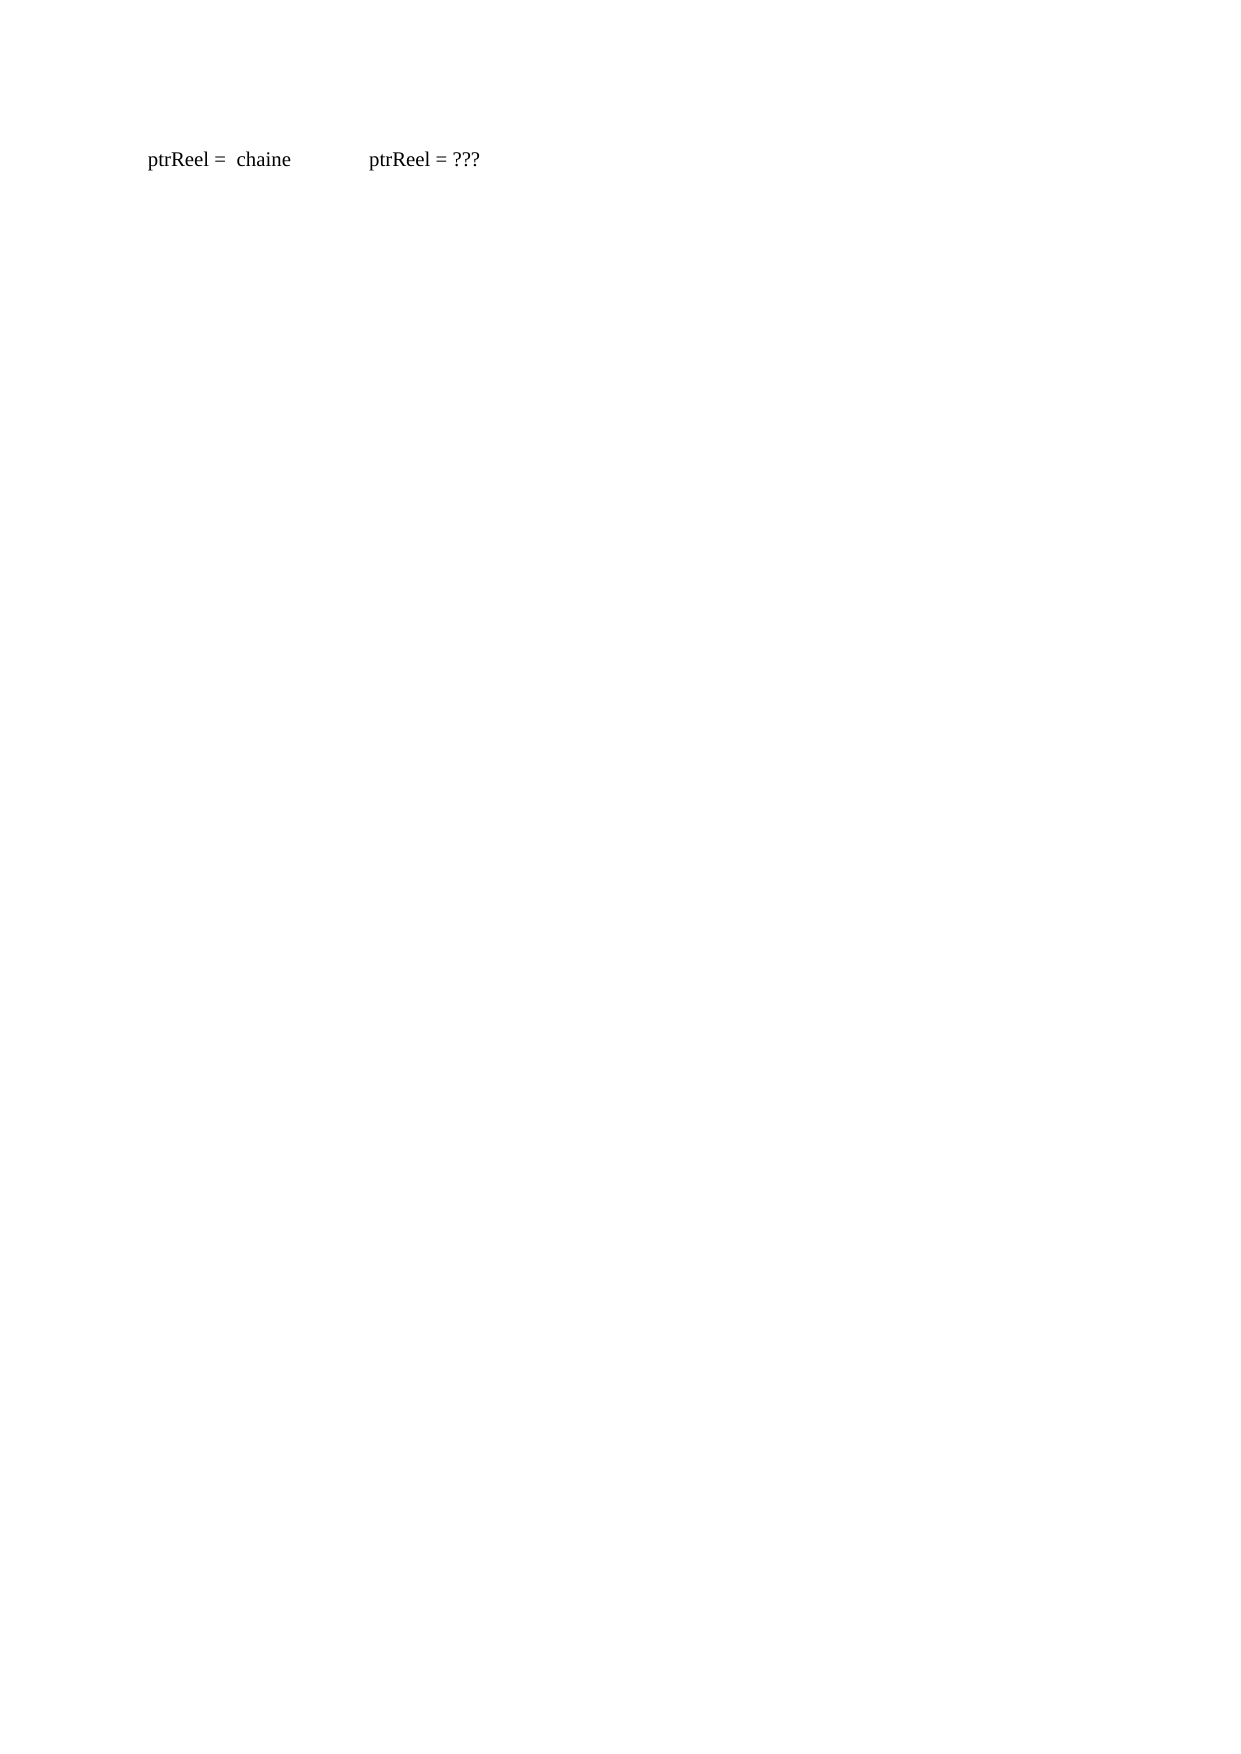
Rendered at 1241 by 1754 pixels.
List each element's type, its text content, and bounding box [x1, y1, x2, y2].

text ptrReel = chaine ptrReel = ??? [148, 148, 1092, 171]
